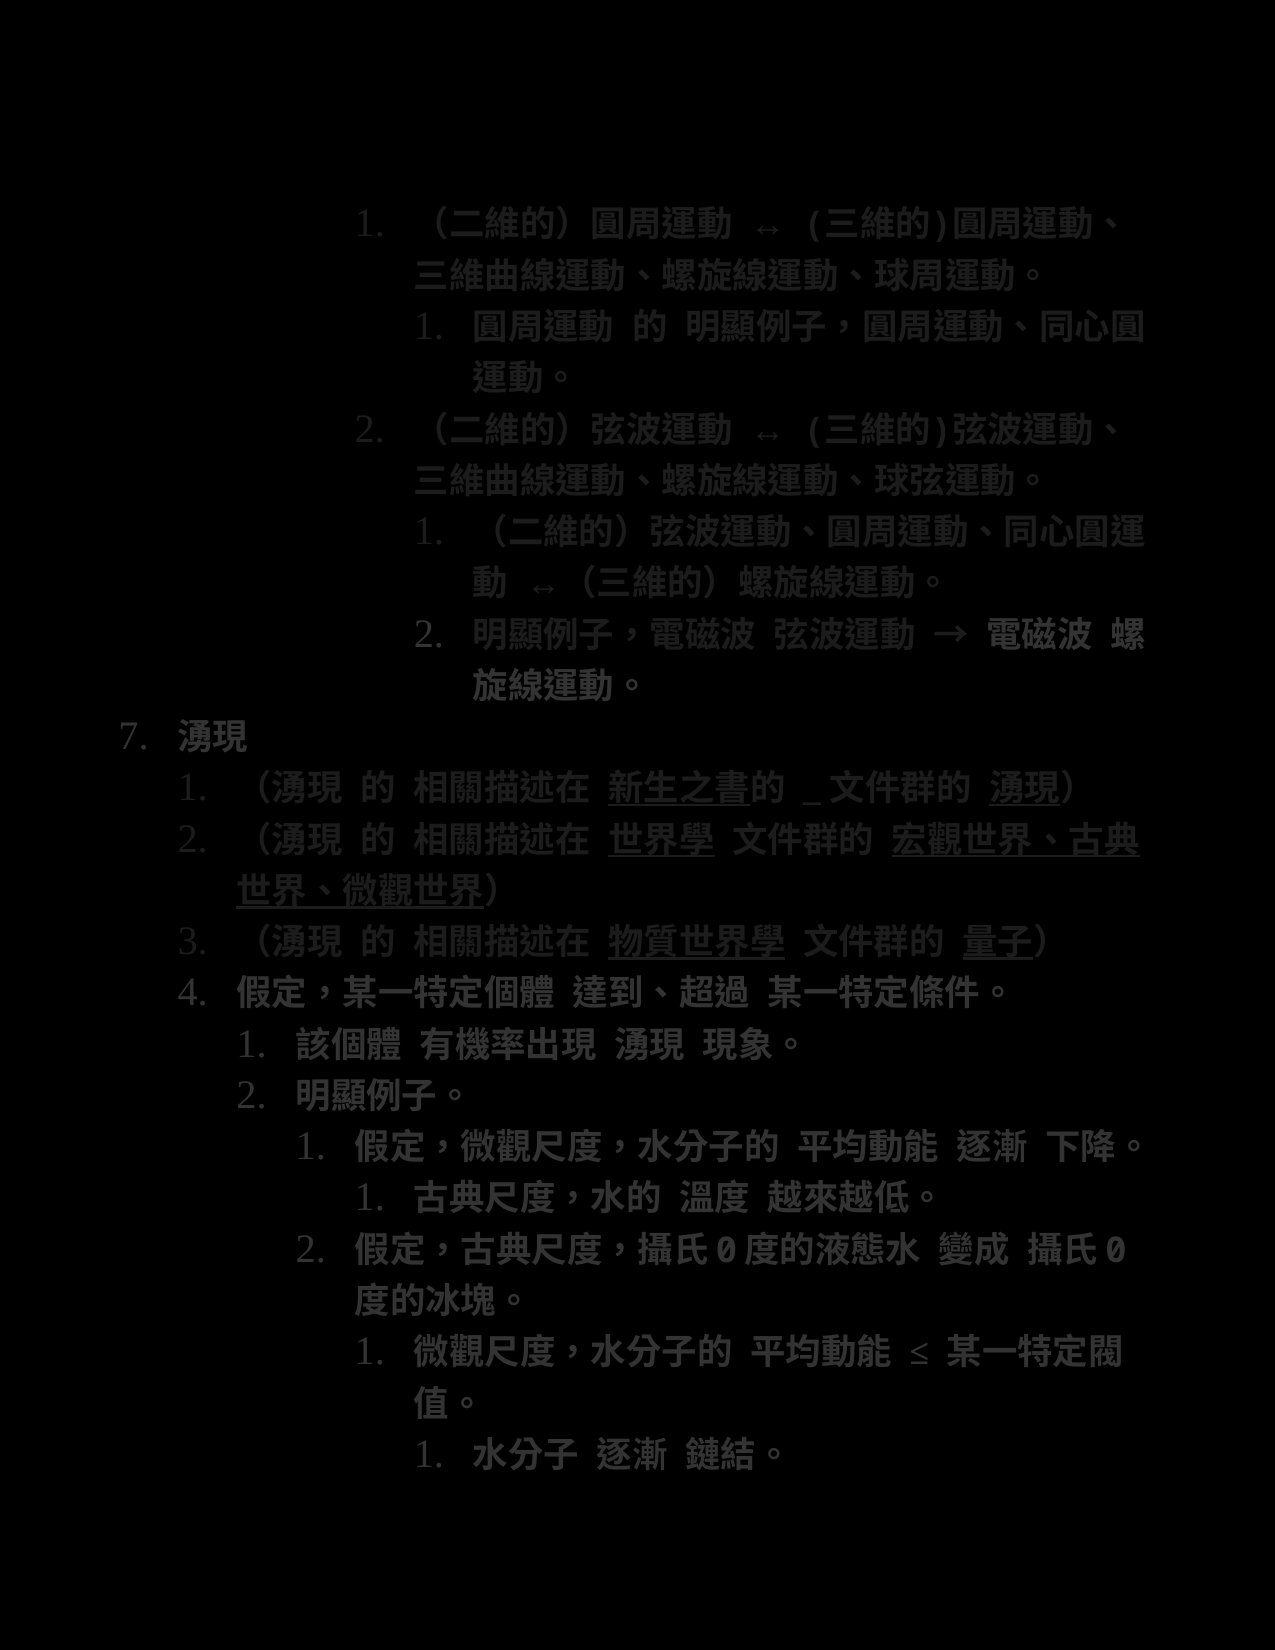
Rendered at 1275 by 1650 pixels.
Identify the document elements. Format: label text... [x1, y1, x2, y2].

list （二維的）圓周運動 ↔ (三維的)圓周運動、三維曲線運動、螺旋線運動、球周運動。 [354, 196, 1157, 298]
list （二維的）弦波運動 ↔ (三維的)弦波運動、三維曲線運動、螺旋線運動、球弦運動。 [354, 401, 1157, 503]
list 假定，某一特定個體 達到、超過 某一特定條件。 [177, 965, 1157, 1016]
list 明顯例子。 [236, 1067, 1157, 1118]
list 湧現 [118, 708, 1157, 760]
list 水分子 逐漸 鏈結。 [413, 1426, 1157, 1477]
list 明顯例子，電磁波 弦波運動 → 電磁波 螺旋線運動。 [413, 606, 1157, 708]
list （二維的）弦波運動、圓周運動、同心圓運動 ↔（三維的）螺旋線運動。 [413, 503, 1157, 606]
list 圓周運動 的 明顯例子，圓周運動、同心圓運動。 [413, 298, 1157, 401]
list 微觀尺度，水分子的 平均動能 ≤ 某一特定閥值。 [354, 1324, 1157, 1426]
list 該個體 有機率出現 湧現 現象。 [236, 1016, 1157, 1067]
list 假定，微觀尺度，水分子的 平均動能 逐漸 下降。 [295, 1118, 1157, 1170]
list （湧現 的 相關描述在 世界學 文件群的 宏觀世界、古典世界、微觀世界） [177, 811, 1157, 913]
list 古典尺度，水的 溫度 越來越低。 [354, 1170, 1157, 1221]
list （湧現 的 相關描述在 物質世界學 文件群的 量子） [177, 913, 1157, 965]
list （湧現 的 相關描述在 新生之書的 _ 文件群的 湧現） [177, 760, 1157, 811]
list 假定，古典尺度，攝氏0度的液態水 變成 攝氏0度的冰塊。 [295, 1221, 1157, 1324]
